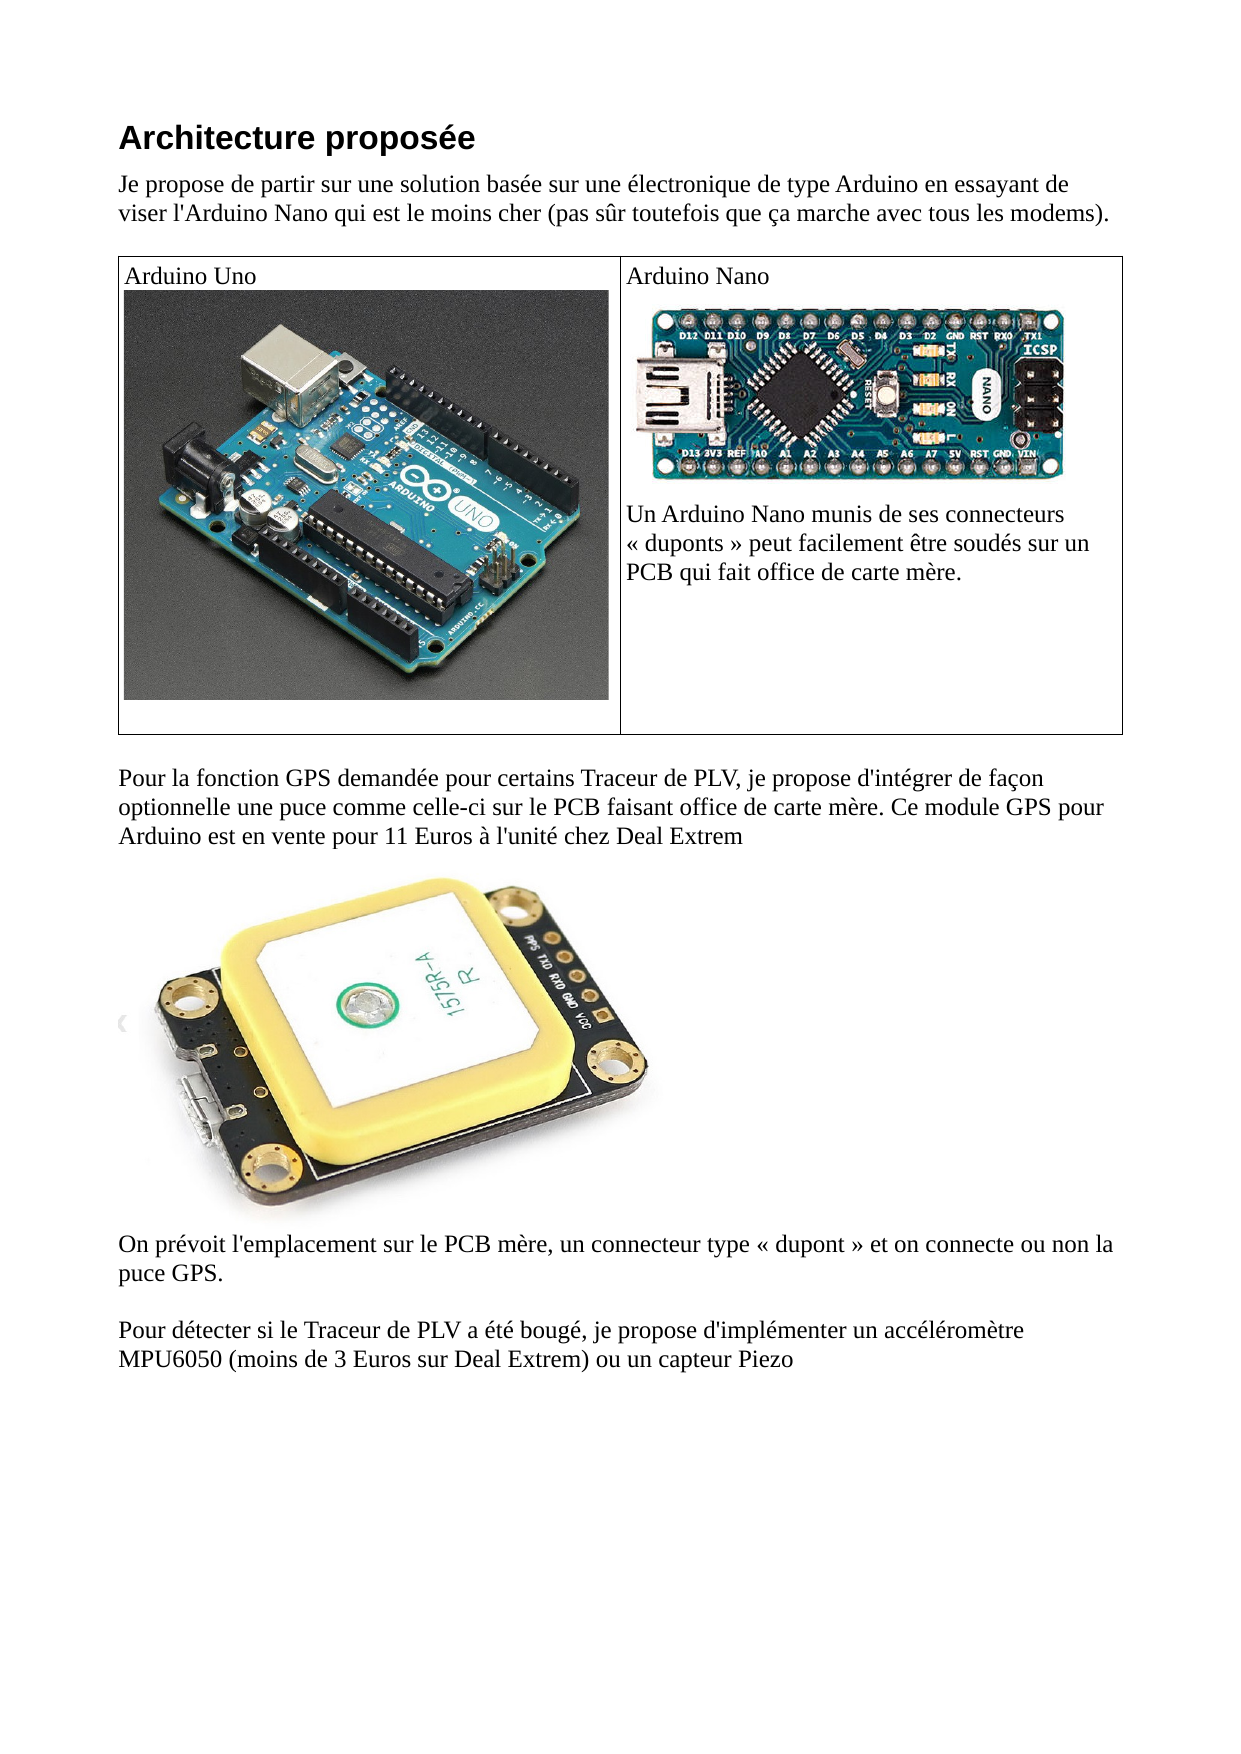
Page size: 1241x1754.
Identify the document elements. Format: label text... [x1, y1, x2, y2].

text Pour détecter si le Traceur de PLV a été bougé, je propose d'implémenter un accéléromètre MPU6050 (moins de 3 Euros sur Deal Extrem) ou un capteur Piezo [118, 1315, 1122, 1373]
picture [118, 849, 666, 1230]
subtitle Architecture proposée [118, 118, 1122, 157]
text Pour la fonction GPS demandée pour certains Traceur de PLV, je propose d'intégrer de façon optionnelle une puce comme celle-ci sur le PCB faisant office de carte mère. Ce module GPS pour Arduino est en vente pour 11 Euros à l'unité chez Deal Extrem [118, 763, 1122, 849]
picture [123, 290, 609, 700]
table_header Arduino Nano Un Arduino Nano munis de ses connecteurs « duponts » peut facilement être soudés sur un PCB qui fait office de carte mère. [621, 257, 1122, 734]
table_header Arduino Uno [119, 257, 620, 734]
text On prévoit l'emplacement sur le PCB mère, un connecteur type « dupont » et on connecte ou non la puce GPS. [118, 1229, 1122, 1287]
picture [625, 290, 1077, 500]
text Je propose de partir sur une solution basée sur une électronique de type Arduino en essayant de viser l'Arduino Nano qui est le moins cher (pas sûr toutefois que ça marche avec tous les modems). [118, 169, 1122, 227]
